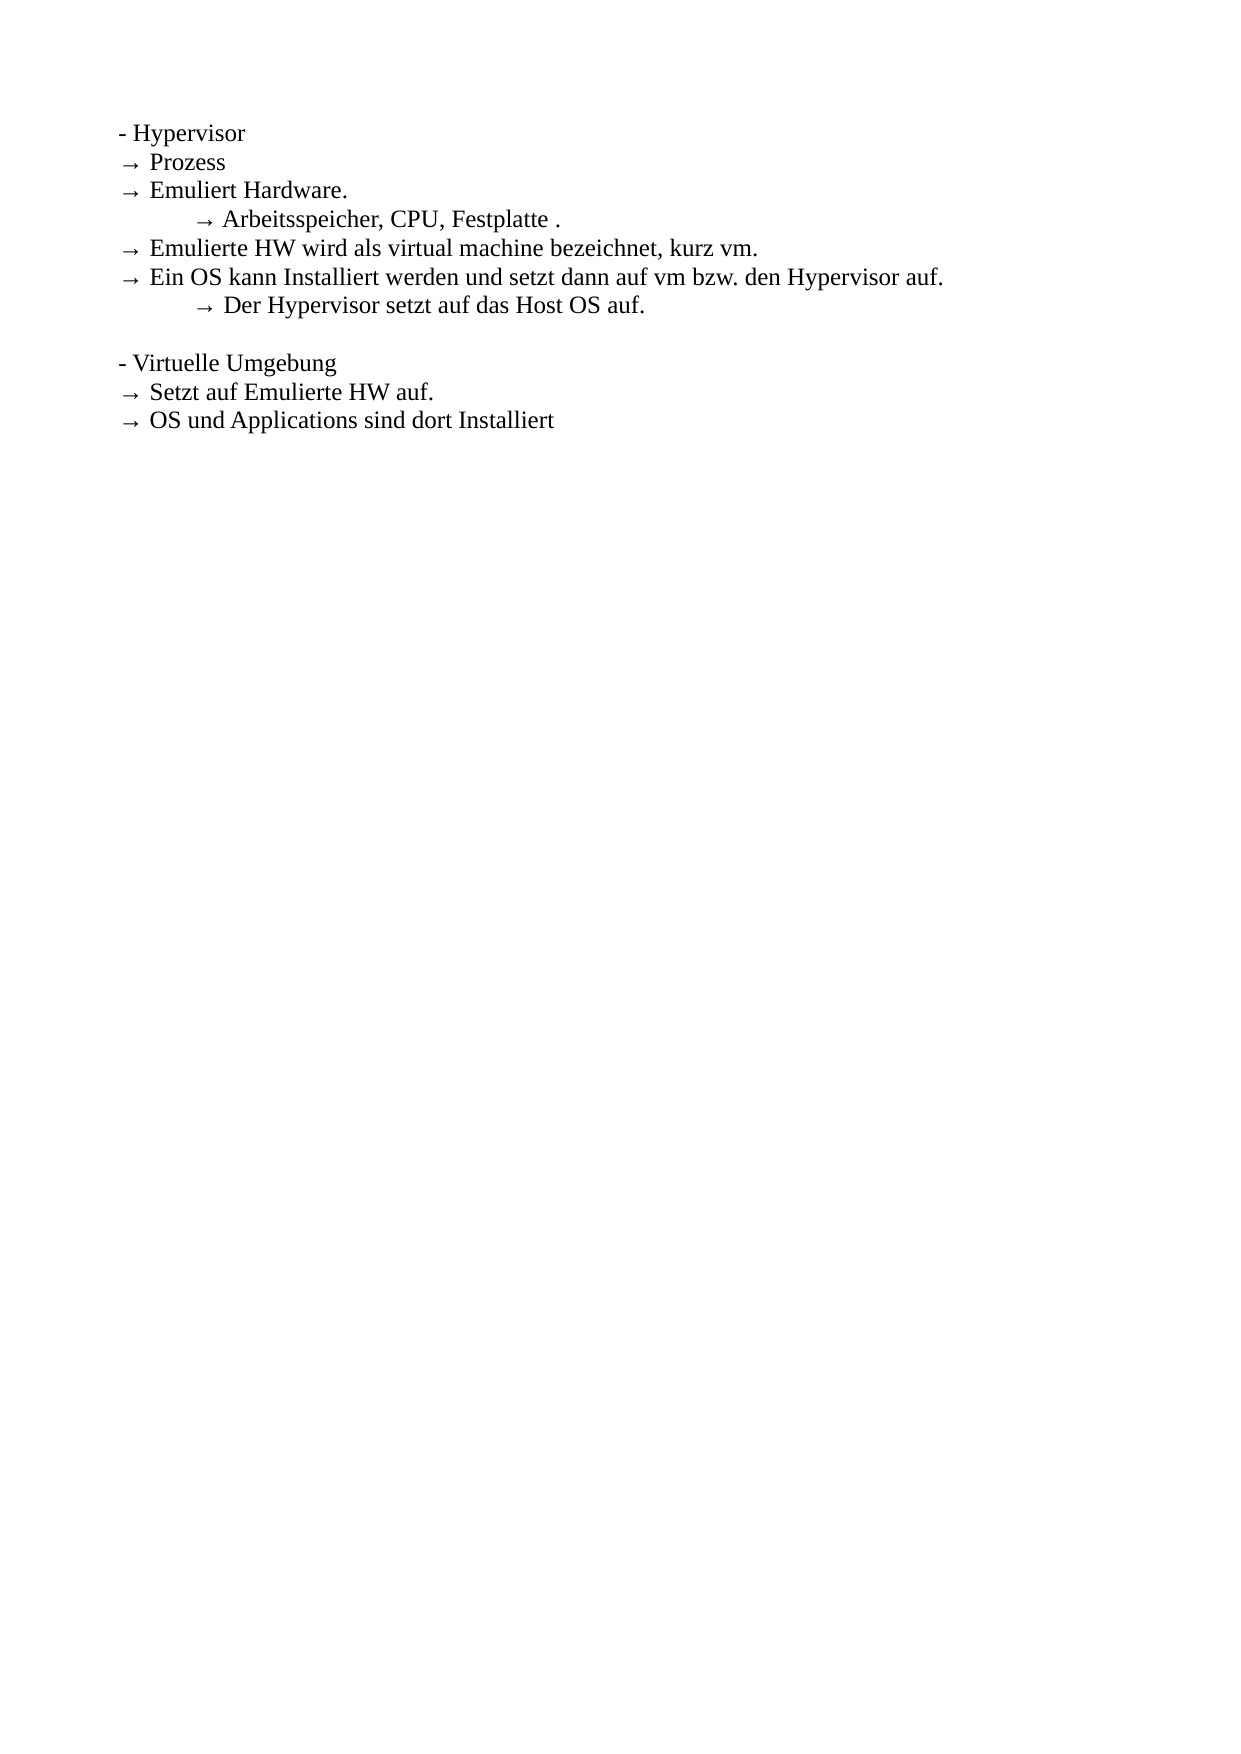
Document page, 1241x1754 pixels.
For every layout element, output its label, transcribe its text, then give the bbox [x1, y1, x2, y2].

text → Emuliert Hardware. [118, 176, 1122, 204]
text - Hypervisor [118, 118, 1122, 147]
text → OS und Applications sind dort Installiert [118, 406, 1122, 434]
text → Der Hypervisor setzt auf das Host OS auf. [118, 291, 1122, 319]
text → Setzt auf Emulierte HW auf. [118, 377, 1122, 406]
text - Virtuelle Umgebung [118, 348, 1122, 377]
text → Arbeitsspeicher, CPU, Festplatte . [118, 204, 1122, 233]
text → Ein OS kann Installiert werden und setzt dann auf vm bzw. den Hypervisor auf. [118, 262, 1122, 291]
text → Emulierte HW wird als virtual machine bezeichnet, kurz vm. [118, 233, 1122, 262]
text → Prozess [118, 147, 1122, 176]
